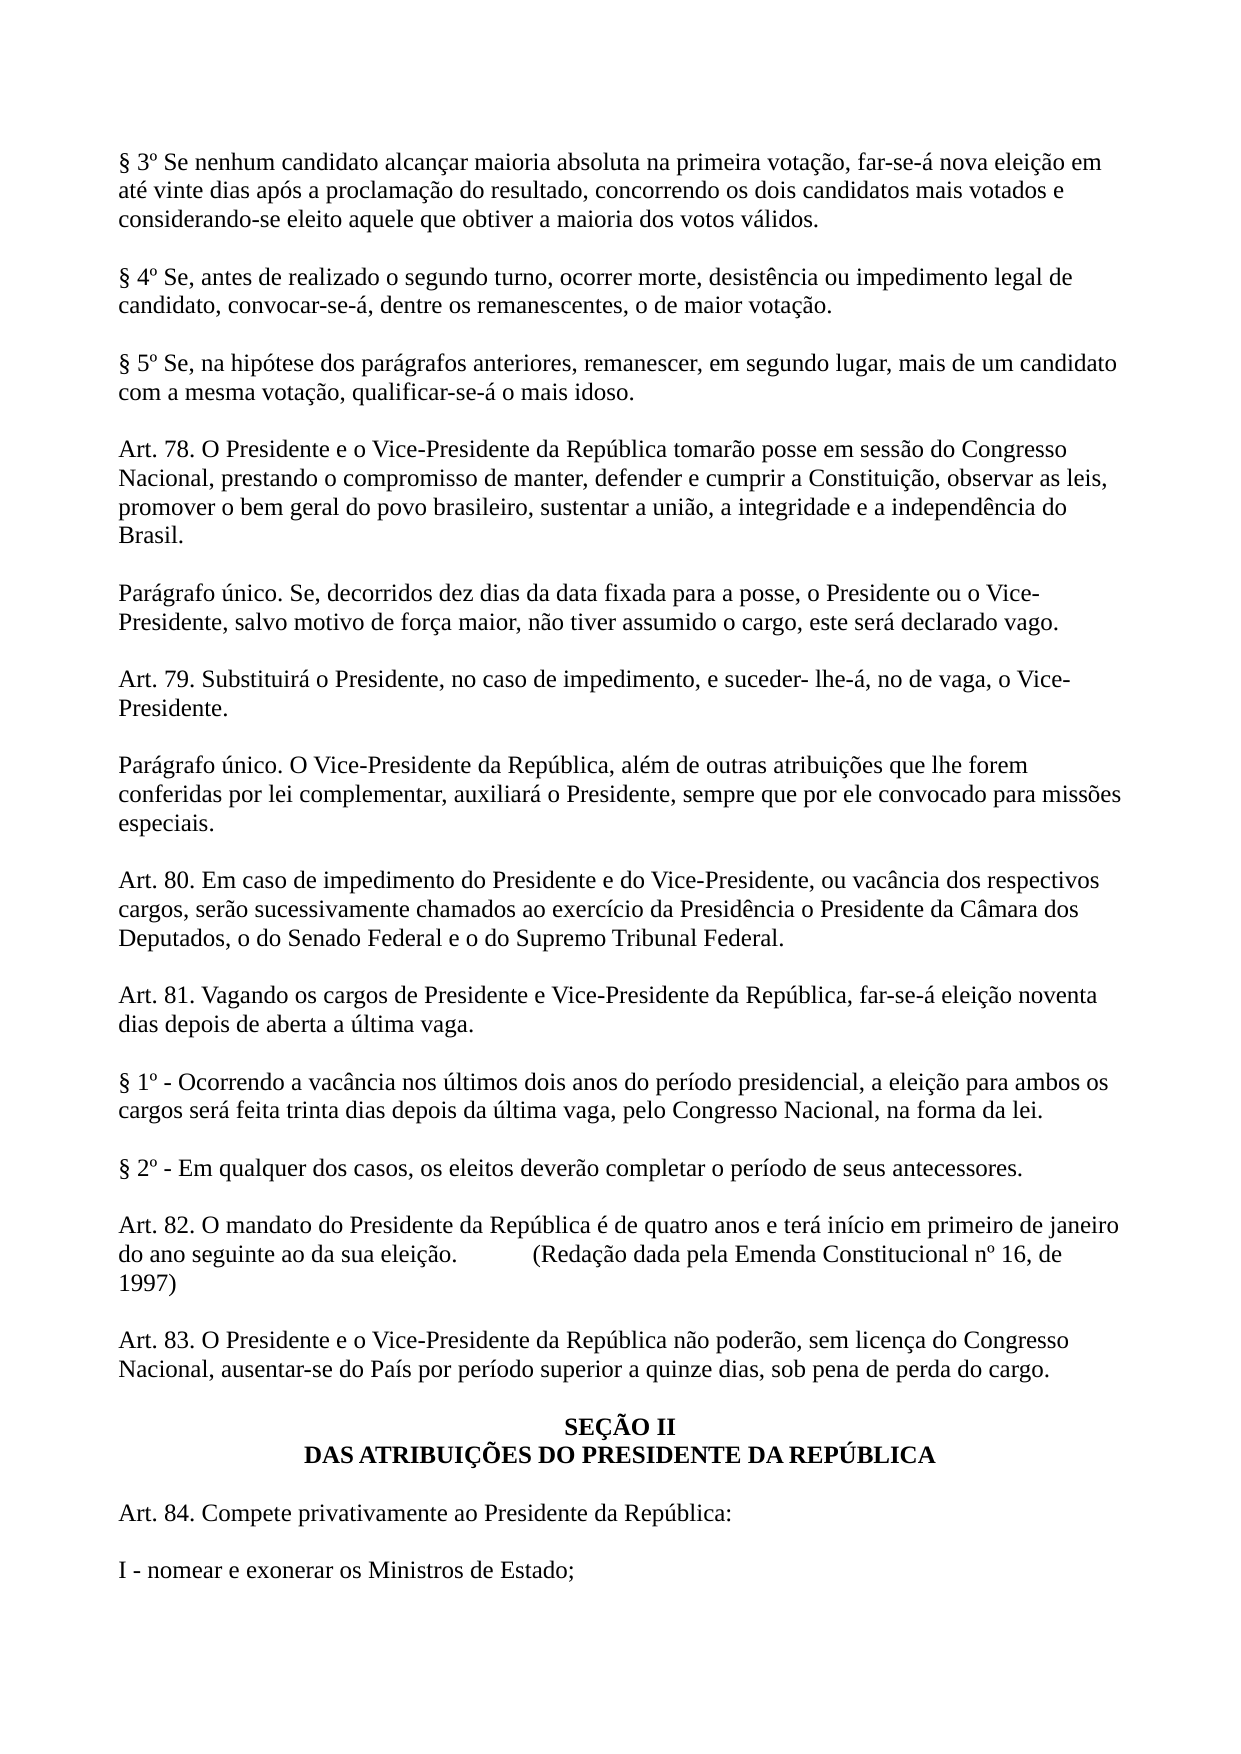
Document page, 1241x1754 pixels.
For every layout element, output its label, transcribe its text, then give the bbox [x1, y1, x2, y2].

text Art. 80. Em caso de impedimento do Presidente e do Vice-Presidente, ou vacância dos respectivos cargos, serão sucessivamente chamados ao exercício da Presidência o Presidente da Câmara dos Deputados, o do Senado Federal e o do Supremo Tribunal Federal. [118, 866, 1122, 952]
text § 2º - Em qualquer dos casos, os eleitos deverão completar o período de seus antecessores. [118, 1153, 1122, 1182]
text § 3º Se nenhum candidato alcançar maioria absoluta na primeira votação, far-se-á nova eleição em até vinte dias após a proclamação do resultado, concorrendo os dois candidatos mais votados e considerando-se eleito aquele que obtiver a maioria dos votos válidos. [118, 147, 1122, 233]
text Art. 81. Vagando os cargos de Presidente e Vice-Presidente da República, far-se-á eleição noventa dias depois de aberta a última vaga. [118, 981, 1122, 1038]
text Art. 78. O Presidente e o Vice-Presidente da República tomarão posse em sessão do Congresso Nacional, prestando o compromisso de manter, defender e cumprir a Constituição, observar as leis, promover o bem geral do povo brasileiro, sustentar a união, a integridade e a independência do Brasil. [118, 434, 1122, 549]
text DAS ATRIBUIÇÕES DO PRESIDENTE DA REPÚBLICA [118, 1441, 1122, 1469]
text Art. 79. Substituirá o Presidente, no caso de impedimento, e suceder- lhe-á, no de vaga, o Vice-Presidente. [118, 664, 1122, 722]
text Art. 82. O mandato do Presidente da República é de quatro anos e terá início em primeiro de janeiro do ano seguinte ao da sua eleição. (Redação dada pela Emenda Constitucional nº 16, de 1997) [118, 1211, 1122, 1297]
text SEÇÃO II [118, 1412, 1122, 1441]
text § 4º Se, antes de realizado o segundo turno, ocorrer morte, desistência ou impedimento legal de candidato, convocar-se-á, dentre os remanescentes, o de maior votação. [118, 262, 1122, 319]
text Parágrafo único. Se, decorridos dez dias da data fixada para a posse, o Presidente ou o Vice-Presidente, salvo motivo de força maior, não tiver assumido o cargo, este será declarado vago. [118, 578, 1122, 636]
text Parágrafo único. O Vice-Presidente da República, além de outras atribuições que lhe forem conferidas por lei complementar, auxiliará o Presidente, sempre que por ele convocado para missões especiais. [118, 751, 1122, 837]
text I - nomear e exonerar os Ministros de Estado; [118, 1556, 1122, 1584]
text Art. 84. Compete privativamente ao Presidente da República: [118, 1498, 1122, 1527]
text § 5º Se, na hipótese dos parágrafos anteriores, remanescer, em segundo lugar, mais de um candidato com a mesma votação, qualificar-se-á o mais idoso. [118, 348, 1122, 406]
text § 1º - Ocorrendo a vacância nos últimos dois anos do período presidencial, a eleição para ambos os cargos será feita trinta dias depois da última vaga, pelo Congresso Nacional, na forma da lei. [118, 1067, 1122, 1124]
text Art. 83. O Presidente e o Vice-Presidente da República não poderão, sem licença do Congresso Nacional, ausentar-se do País por período superior a quinze dias, sob pena de perda do cargo. [118, 1326, 1122, 1383]
